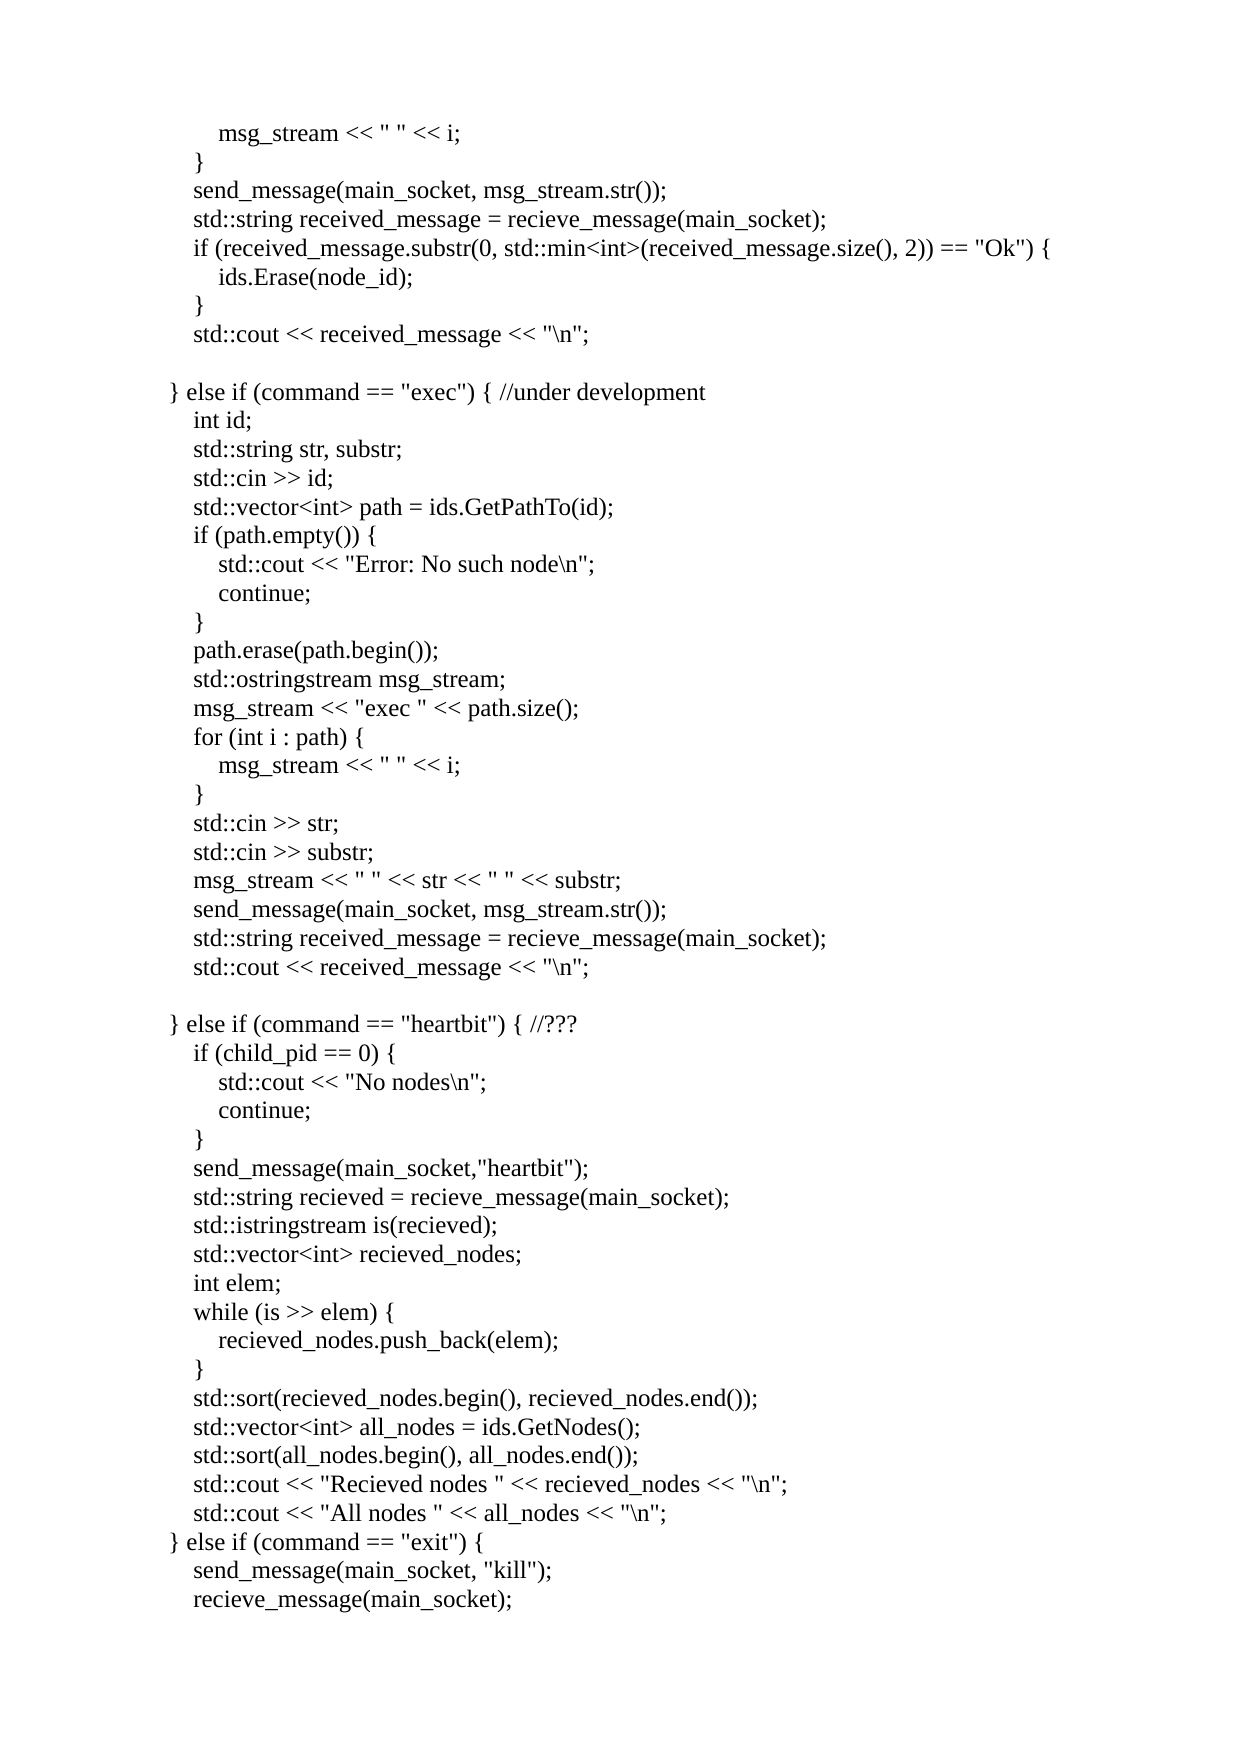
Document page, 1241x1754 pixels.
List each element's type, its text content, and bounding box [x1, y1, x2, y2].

text while (is >> elem) { [118, 1297, 1122, 1326]
text send_message(main_socket, "kill"); [118, 1556, 1122, 1584]
text std::string received_message = recieve_message(main_socket); [118, 923, 1122, 952]
text } [118, 147, 1122, 176]
text std::ostringstream msg_stream; [118, 664, 1122, 693]
text std::string recieved = recieve_message(main_socket); [118, 1182, 1122, 1211]
text } [118, 1124, 1122, 1153]
text msg_stream << " " << i; [118, 751, 1122, 779]
text } [118, 607, 1122, 636]
text std::vector<int> recieved_nodes; [118, 1239, 1122, 1268]
text send_message(main_socket, msg_stream.str()); [118, 894, 1122, 923]
text std::string received_message = recieve_message(main_socket); [118, 204, 1122, 233]
text if (path.empty()) { [118, 521, 1122, 549]
text std::cin >> str; [118, 808, 1122, 837]
text } [118, 1354, 1122, 1383]
text send_message(main_socket,"heartbit"); [118, 1153, 1122, 1182]
text std::istringstream is(recieved); [118, 1211, 1122, 1239]
text int id; [118, 406, 1122, 434]
text std::cout << "Error: No such node\n"; [118, 549, 1122, 578]
text std::sort(all_nodes.begin(), all_nodes.end()); [118, 1441, 1122, 1469]
text std::cin >> id; [118, 463, 1122, 492]
text } else if (command == "exec") { //under development [118, 377, 1122, 406]
text msg_stream << "exec " << path.size(); [118, 693, 1122, 722]
text send_message(main_socket, msg_stream.str()); [118, 176, 1122, 204]
text continue; [118, 1096, 1122, 1124]
text std::string str, substr; [118, 434, 1122, 463]
text std::vector<int> path = ids.GetPathTo(id); [118, 492, 1122, 521]
text continue; [118, 578, 1122, 607]
text int elem; [118, 1268, 1122, 1297]
text std::cin >> substr; [118, 837, 1122, 866]
text std::cout << "Recieved nodes " << recieved_nodes << "\n"; [118, 1469, 1122, 1498]
text recieved_nodes.push_back(elem); [118, 1326, 1122, 1354]
text } [118, 779, 1122, 808]
text std::cout << "All nodes " << all_nodes << "\n"; [118, 1498, 1122, 1527]
text if (received_message.substr(0, std::min<int>(received_message.size(), 2)) == "Ok") { [118, 233, 1122, 262]
text msg_stream << " " << str << " " << substr; [118, 866, 1122, 894]
text ids.Erase(node_id); [118, 262, 1122, 291]
text std::cout << received_message << "\n"; [118, 319, 1122, 348]
text if (child_pid == 0) { [118, 1038, 1122, 1067]
text std::vector<int> all_nodes = ids.GetNodes(); [118, 1412, 1122, 1441]
text std::cout << "No nodes\n"; [118, 1067, 1122, 1096]
text path.erase(path.begin()); [118, 636, 1122, 664]
text std::sort(recieved_nodes.begin(), recieved_nodes.end()); [118, 1383, 1122, 1412]
text msg_stream << " " << i; [118, 118, 1122, 147]
text } else if (command == "exit") { [118, 1527, 1122, 1556]
text std::cout << received_message << "\n"; [118, 952, 1122, 981]
text } [118, 291, 1122, 319]
text for (int i : path) { [118, 722, 1122, 751]
text recieve_message(main_socket); [118, 1584, 1122, 1613]
text } else if (command == "heartbit") { //??? [118, 1009, 1122, 1038]
